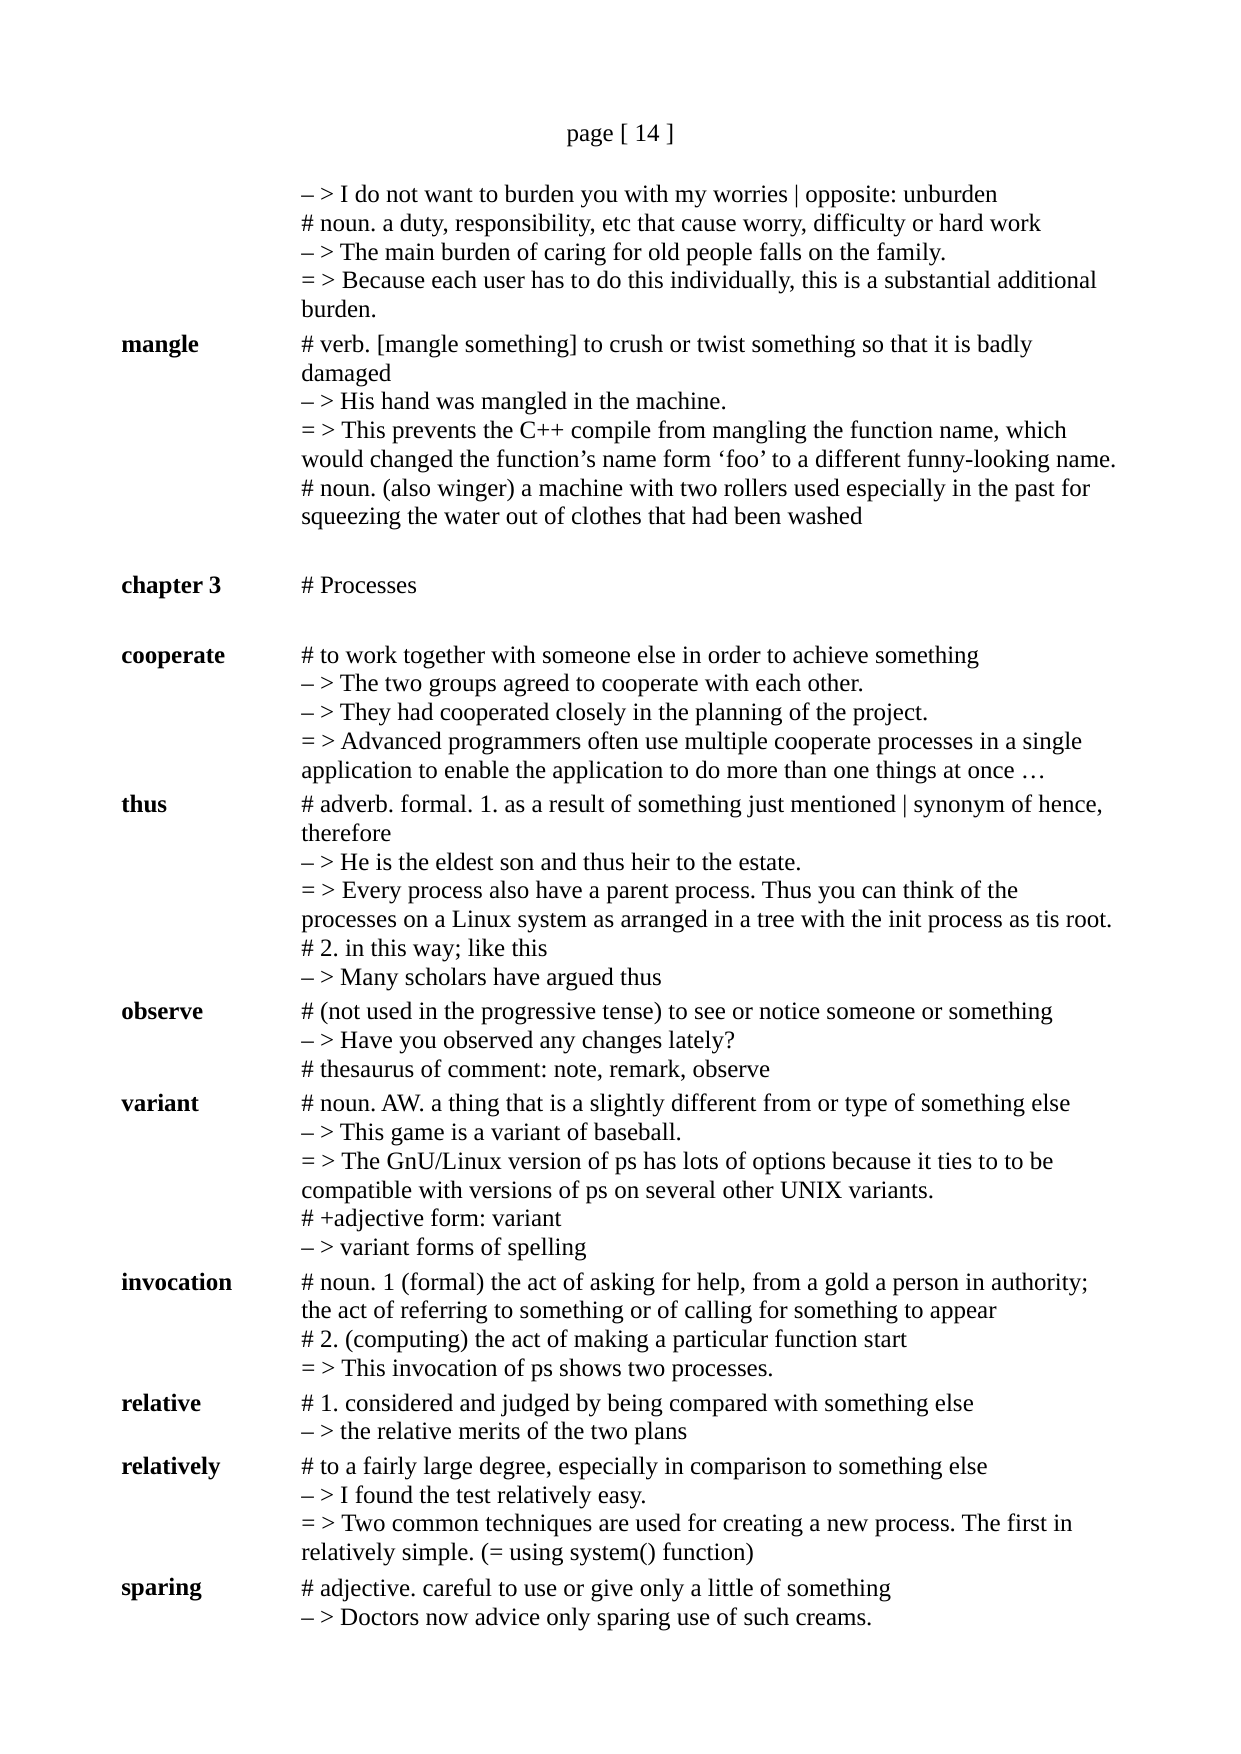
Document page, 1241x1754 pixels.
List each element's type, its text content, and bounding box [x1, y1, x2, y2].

table_cell mangle [118, 326, 298, 533]
table_cell # (not used in the progressive tense) to see or notice someone or something – > Have you observed any changes lately? # thesaurus of comment: note, remark, observe [298, 994, 1122, 1086]
table_cell [298, 602, 1122, 637]
table_cell [118, 533, 298, 568]
table_cell # to work together with someone else in order to achieve something – > The two groups agreed to cooperate with each other. – > They had cooperated closely in the planning of the project. = > Advanced programmers often use multiple cooperate processes in a single application to enable the application to do more than one things at once … [298, 637, 1122, 786]
table_cell # to a fairly large degree, especially in comparison to something else – > I found the test relatively easy. = > Two common techniques are used for creating a new process. The first in relatively simple. (= using system() function) [298, 1448, 1122, 1569]
table_cell variant [118, 1086, 298, 1264]
table_cell chapter 3 [118, 568, 298, 602]
table_cell relatively [118, 1448, 298, 1569]
table_cell [118, 176, 298, 326]
table_cell relative [118, 1385, 298, 1448]
table_cell – > I do not want to burden you with my worries | opposite: unburden # noun. a duty, responsibility, etc that cause worry, difficulty or hard work – > The main burden of caring for old people falls on the family. = > Because each user has to do this individually, this is a substantial additional burden. [298, 176, 1122, 326]
table_cell # 1. considered and judged by being compared with something else – > the relative merits of the two plans [298, 1385, 1122, 1448]
table_cell # noun. 1 (formal) the act of asking for help, from a gold a person in authority; the act of referring to something or of calling for something to appear # 2. (computing) the act of making a particular function start = > This invocation of ps shows two processes. [298, 1264, 1122, 1385]
table_cell invocation [118, 1264, 298, 1385]
table_cell # adverb. formal. 1. as a result of something just mentioned | synonym of hence, therefore – > He is the eldest son and thus heir to the estate. = > Every process also have a parent process. Thus you can think of the processes on a Linux system as arranged in a tree with the init process as tis root. # 2. in this way; like this – > Many scholars have argued thus [298, 786, 1122, 993]
table_cell cooperate [118, 637, 298, 786]
table_cell # adjective. careful to use or give only a little of something – > Doctors now advice only sparing use of such creams. [298, 1569, 1122, 1636]
table_cell # Processes [298, 568, 1122, 602]
table_cell # noun. AW. a thing that is a slightly different from or type of something else – > This game is a variant of baseball. = > The GnU/Linux version of ps has lots of options because it ties to to be compatible with versions of ps on several other UNIX variants. # +adjective form: variant – > variant forms of spelling [298, 1086, 1122, 1264]
table_cell sparing [118, 1569, 298, 1636]
table_cell [118, 602, 298, 637]
table_cell # verb. [mangle something] to crush or twist something so that it is badly damaged – > His hand was mangled in the machine. = > This prevents the C++ compile from mangling the function name, which would changed the function’s name form ‘foo’ to a different funny-looking name. # noun. (also winger) a machine with two rollers used especially in the past for squeezing the water out of clothes that had been washed [298, 326, 1122, 533]
table_cell [298, 533, 1122, 568]
table_cell thus [118, 786, 298, 993]
table_cell observe [118, 994, 298, 1086]
